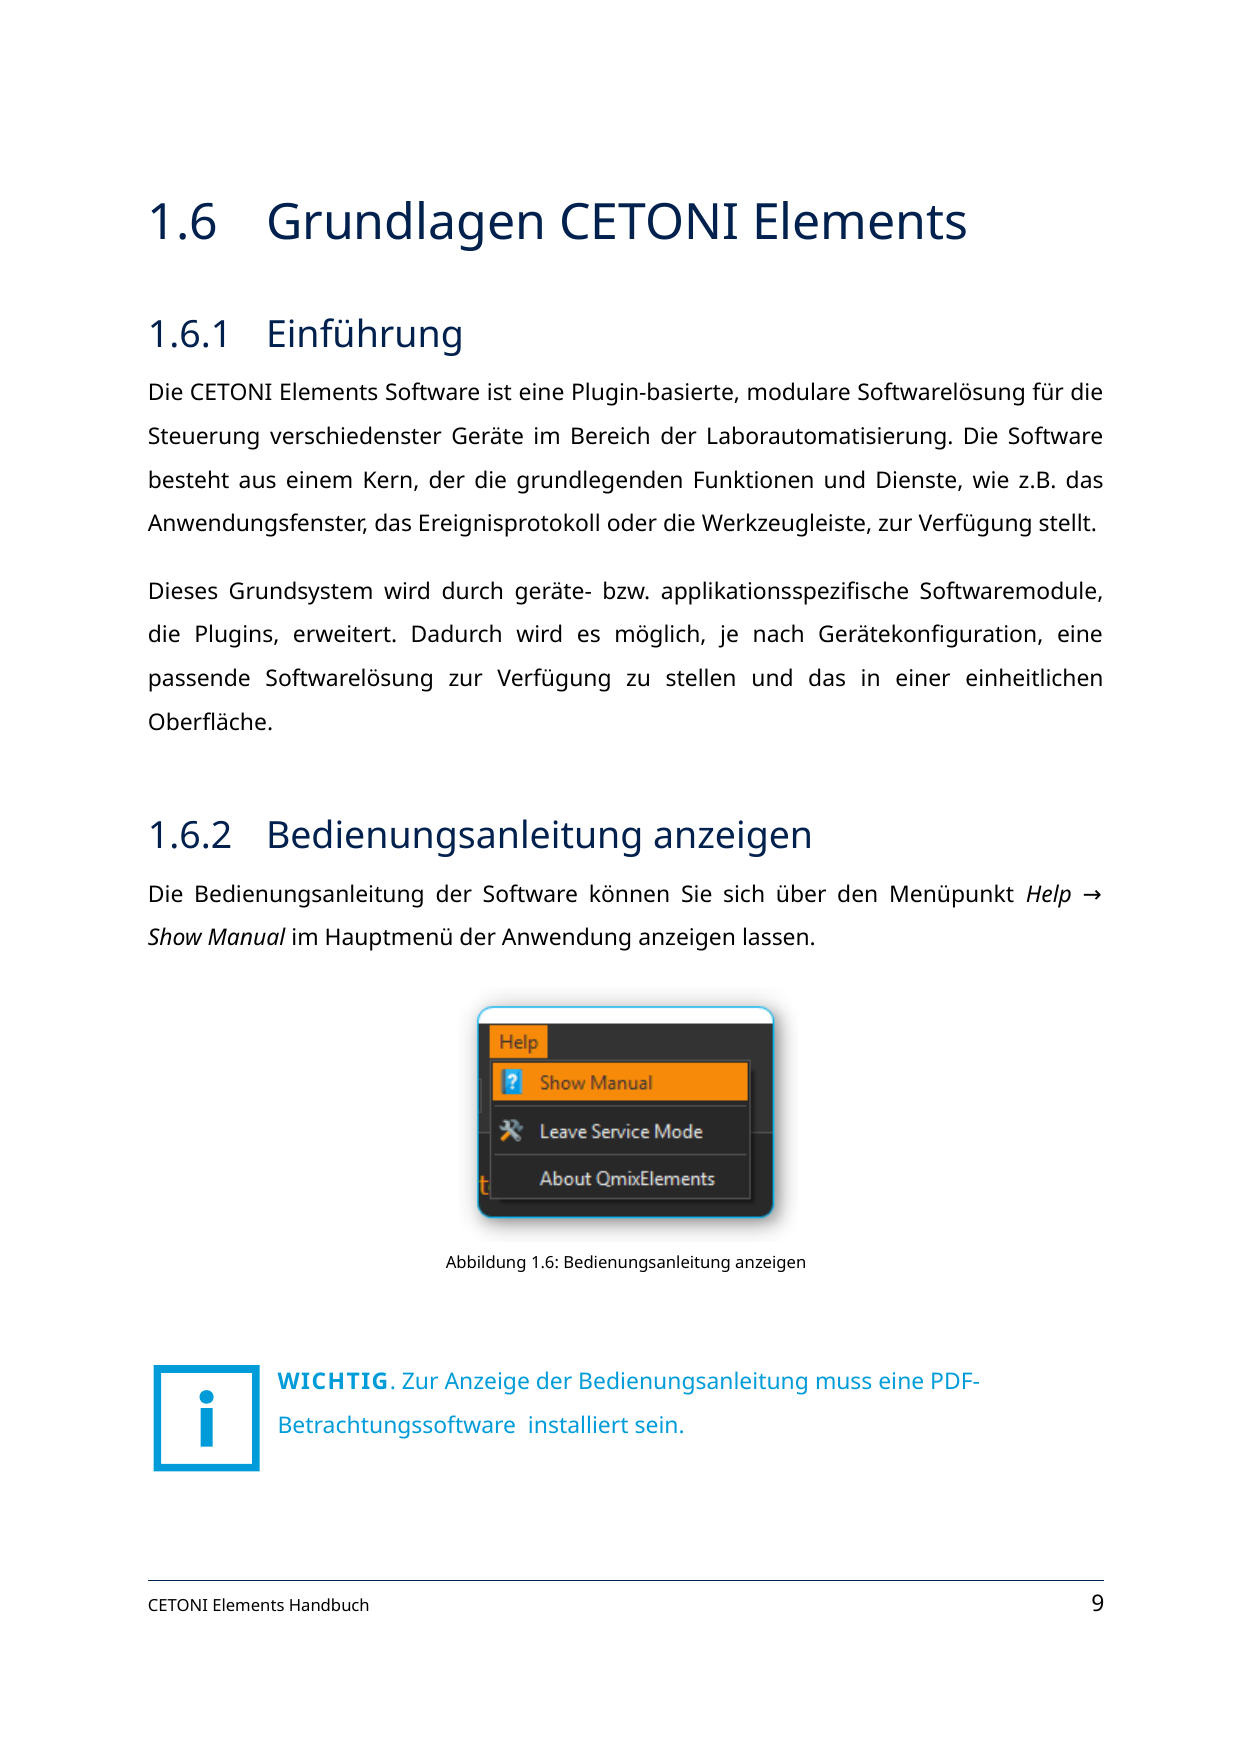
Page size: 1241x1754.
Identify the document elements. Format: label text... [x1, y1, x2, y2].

subtitle Grundlagen CETONI Elements [148, 186, 1104, 254]
table_header Wichtig. Zur Anzeige der Bedienungsanleitung muss eine PDF-Betrachtungssoftware installiert sein. [266, 1354, 1104, 1490]
picture [454, 983, 798, 1242]
text Dieses Grundsystem wird durch geräte- bzw. applikationsspezifische Softwaremodule, die Plugins, erweitert. Dadurch wird es möglich, je nach Gerätekonfiguration, eine passende Softwarelösung zur Verfügung zu stellen und das in einer einheitlichen Oberfläche. [148, 575, 1104, 737]
text Die Bedienungsanleitung der Software können Sie sich über den Menüpunkt Help → Show Manual im Hauptmenü der Anwendung anzeigen lassen. [148, 877, 1104, 952]
subtitle Bedienungsanleitung anzeigen [148, 809, 1104, 860]
table_header [148, 1354, 266, 1490]
subtitle Einführung [148, 307, 1104, 358]
text Die CETONI Elements Software ist eine Plugin-basierte, modulare Softwarelösung für die Steuerung verschiedenster Geräte im Bereich der Laborautomatisierung. Die Software besteht aus einem Kern, der die grundlegenden Funktionen und Dienste, wie z.B. das Anwendungsfenster, das Ereignisprotokoll oder die Werkzeugleiste, zur Verfügung stellt. [148, 376, 1104, 538]
text Abbildung 1.6: Bedienungsanleitung anzeigen [393, 984, 859, 1273]
